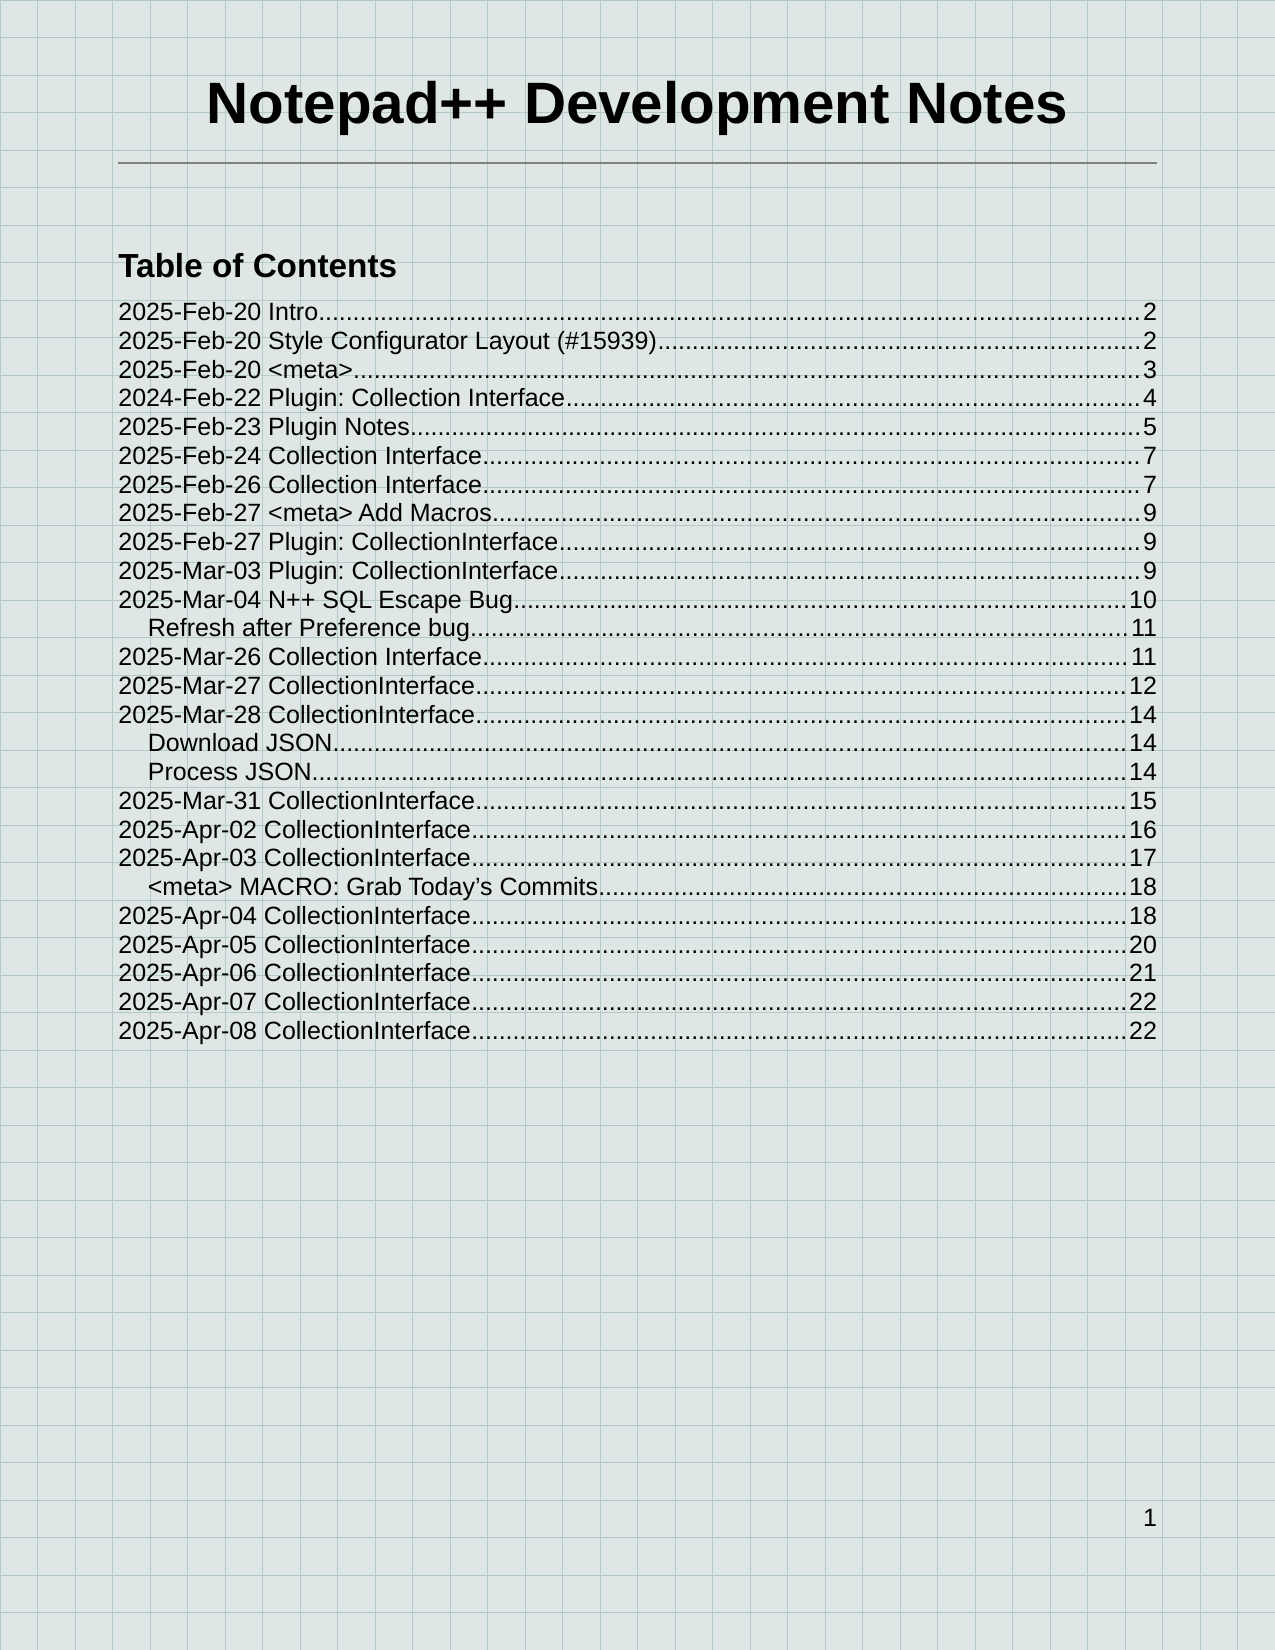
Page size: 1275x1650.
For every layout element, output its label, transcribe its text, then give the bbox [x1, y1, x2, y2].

text 2025-Feb-20 <meta> 3 [118, 354, 1157, 383]
text 2025-Feb-27 <meta> Add Macros 9 [118, 498, 1157, 527]
text Download JSON 14 [148, 728, 1157, 757]
text 2025-Mar-27 CollectionInterface 12 [118, 671, 1157, 699]
text 2025-Mar-31 CollectionInterface 15 [118, 786, 1157, 814]
text Process JSON 14 [148, 757, 1157, 786]
text 2025-Apr-03 CollectionInterface 17 [118, 843, 1157, 872]
text Refresh after Preference bug 11 [148, 613, 1157, 642]
text 2025-Mar-03 Plugin: CollectionInterface 9 [118, 556, 1157, 584]
text 2025-Feb-24 Collection Interface 7 [118, 441, 1157, 469]
text 2025-Feb-20 Intro 2 [118, 297, 1157, 326]
text 2025-Mar-26 Collection Interface 11 [118, 642, 1157, 671]
text 2025-Feb-26 Collection Interface 7 [118, 469, 1157, 498]
text 2025-Apr-05 CollectionInterface 20 [118, 929, 1157, 958]
text 2025-Apr-07 CollectionInterface 22 [118, 987, 1157, 1016]
text 2025-Mar-28 CollectionInterface 14 [118, 699, 1157, 728]
text <meta> MACRO: Grab Today’s Commits 18 [148, 872, 1157, 901]
text 2025-Feb-27 Plugin: CollectionInterface 9 [118, 527, 1157, 556]
text 2025-Apr-02 CollectionInterface 16 [118, 814, 1157, 843]
text 2025-Apr-04 CollectionInterface 18 [118, 901, 1157, 929]
text 2025-Feb-23 Plugin Notes 5 [118, 412, 1157, 441]
subtitle Table of Contents [118, 246, 1157, 284]
text 2025-Apr-06 CollectionInterface 21 [118, 958, 1157, 987]
text 2024-Feb-22 Plugin: Collection Interface 4 [118, 383, 1157, 412]
text 2025-Feb-20 Style Configurator Layout (#15939) 2 [118, 326, 1157, 354]
text 2025-Apr-08 CollectionInterface 22 [118, 1016, 1157, 1044]
text 2025-Mar-04 N++ SQL Escape Bug 10 [118, 584, 1157, 613]
